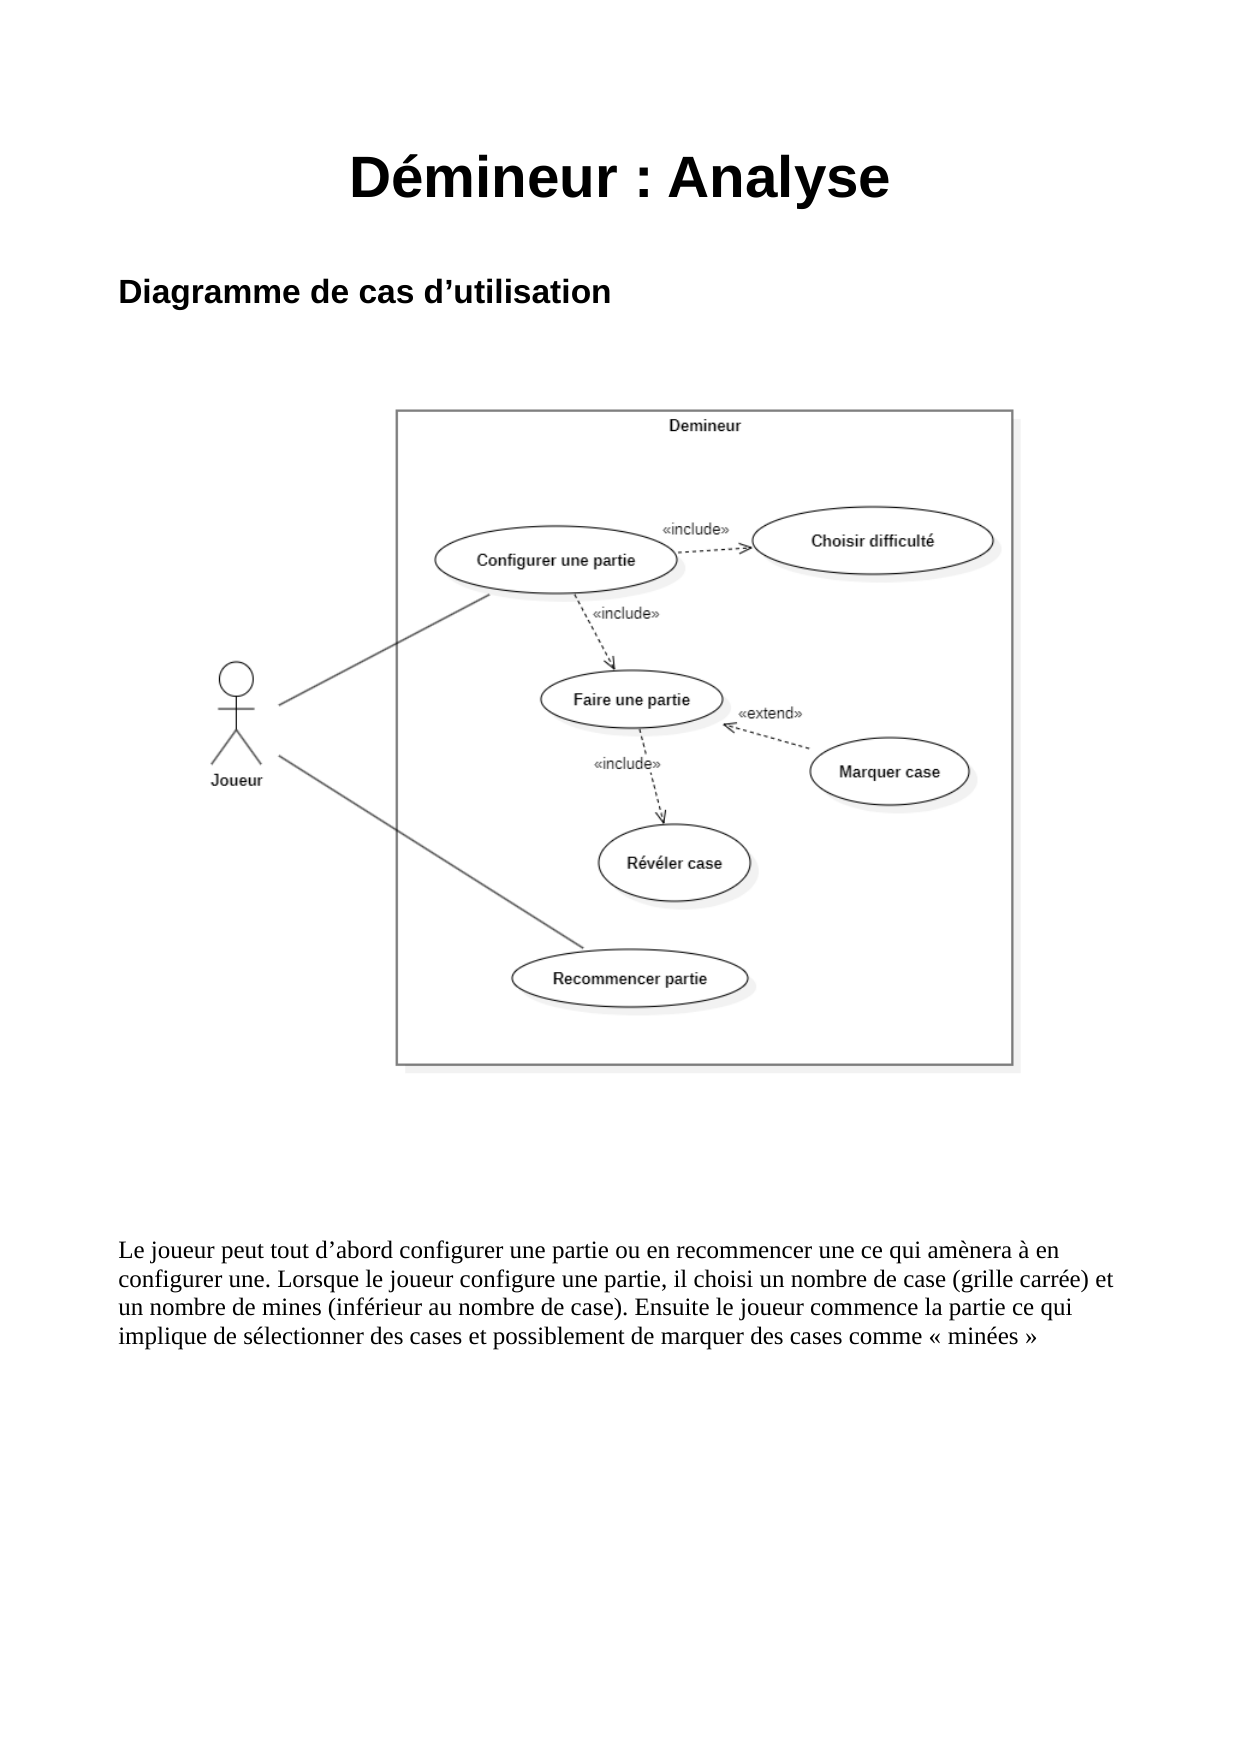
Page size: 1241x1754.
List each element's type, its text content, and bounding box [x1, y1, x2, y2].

subtitle Diagramme de cas d’utilisation [118, 272, 1122, 311]
text Le joueur peut tout d’abord configurer une partie ou en recommencer une ce qui amènera à en configurer une. Lorsque le joueur configure une partie, il choisi un nombre de case (grille carrée) et un nombre de mines (inférieur au nombre de case). Ensuite le joueur commence la partie ce qui implique de sélectionner des cases et possiblement de marquer des cases comme « minées » [118, 1235, 1122, 1350]
title Démineur : Analyse [118, 143, 1122, 210]
picture [118, 323, 1123, 1155]
